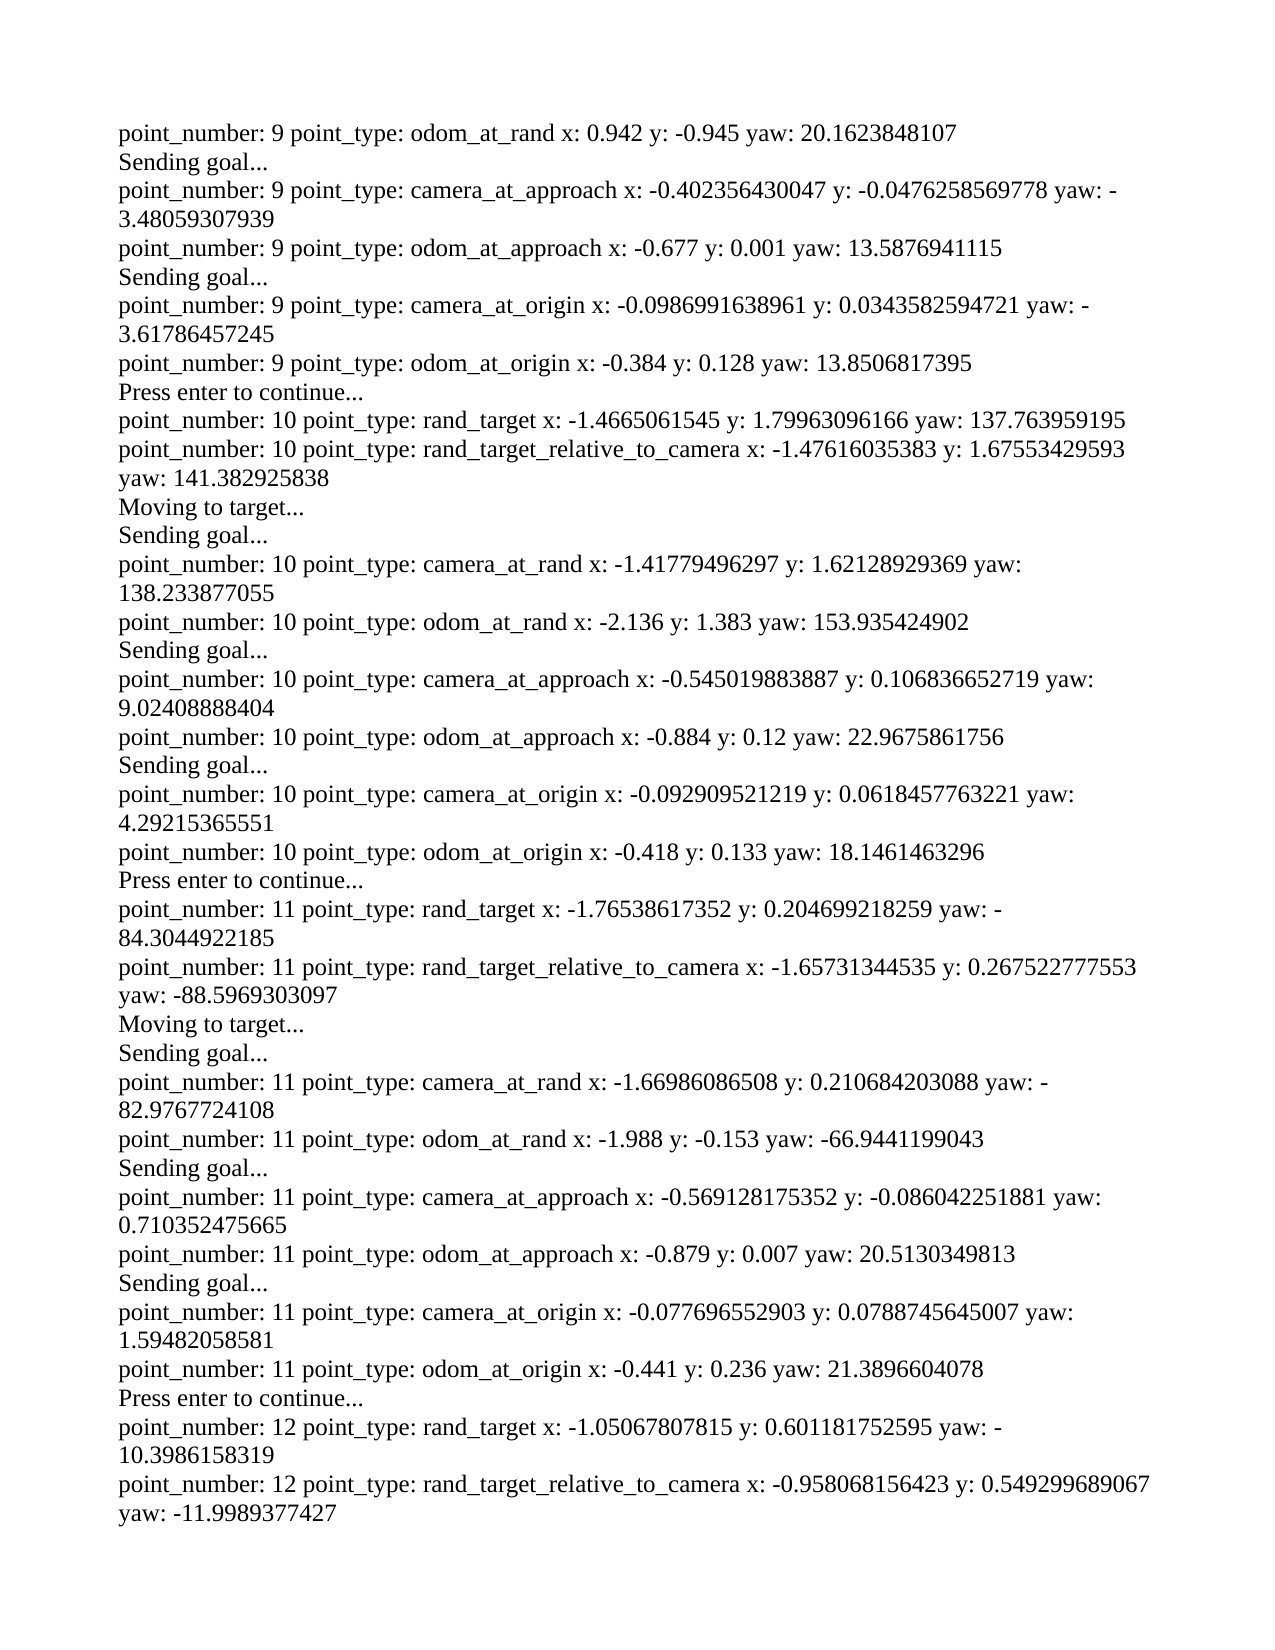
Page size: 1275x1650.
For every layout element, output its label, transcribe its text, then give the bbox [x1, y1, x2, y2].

text point_number: 11 point_type: camera_at_origin x: -0.077696552903 y: 0.0788745645007 yaw: 1.59482058581 [118, 1297, 1157, 1354]
text point_number: 10 point_type: camera_at_origin x: -0.092909521219 y: 0.0618457763221 yaw: 4.29215365551 [118, 779, 1157, 837]
text Press enter to continue... [118, 866, 1157, 894]
text point_number: 12 point_type: rand_target_relative_to_camera x: -0.958068156423 y: 0.549299689067 yaw: -11.9989377427 [118, 1469, 1157, 1527]
text point_number: 11 point_type: rand_target_relative_to_camera x: -1.65731344535 y: 0.267522777553 yaw: -88.5969303097 [118, 952, 1157, 1009]
text point_number: 11 point_type: camera_at_approach x: -0.569128175352 y: -0.086042251881 yaw: 0.710352475665 [118, 1182, 1157, 1239]
text point_number: 9 point_type: camera_at_origin x: -0.0986991638961 y: 0.0343582594721 yaw: -3.61786457245 [118, 291, 1157, 348]
text point_number: 9 point_type: odom_at_origin x: -0.384 y: 0.128 yaw: 13.8506817395 [118, 348, 1157, 377]
text point_number: 12 point_type: rand_target x: -1.05067807815 y: 0.601181752595 yaw: -10.3986158319 [118, 1412, 1157, 1469]
text point_number: 10 point_type: camera_at_approach x: -0.545019883887 y: 0.106836652719 yaw: 9.02408888404 [118, 664, 1157, 722]
text Sending goal... [118, 521, 1157, 549]
text point_number: 10 point_type: odom_at_origin x: -0.418 y: 0.133 yaw: 18.1461463296 [118, 837, 1157, 866]
text point_number: 10 point_type: rand_target_relative_to_camera x: -1.47616035383 y: 1.67553429593 yaw: 141.382925838 [118, 434, 1157, 492]
text Sending goal... [118, 1153, 1157, 1182]
text point_number: 9 point_type: odom_at_approach x: -0.677 y: 0.001 yaw: 13.5876941115 [118, 233, 1157, 262]
text Moving to target... [118, 492, 1157, 521]
text point_number: 10 point_type: odom_at_rand x: -2.136 y: 1.383 yaw: 153.935424902 [118, 607, 1157, 636]
text Sending goal... [118, 636, 1157, 664]
text Sending goal... [118, 751, 1157, 779]
text point_number: 11 point_type: odom_at_approach x: -0.879 y: 0.007 yaw: 20.5130349813 [118, 1239, 1157, 1268]
text Moving to target... [118, 1009, 1157, 1038]
text Sending goal... [118, 147, 1157, 176]
text Press enter to continue... [118, 377, 1157, 406]
text point_number: 9 point_type: camera_at_approach x: -0.402356430047 y: -0.0476258569778 yaw: -3.48059307939 [118, 176, 1157, 233]
text point_number: 11 point_type: odom_at_rand x: -1.988 y: -0.153 yaw: -66.9441199043 [118, 1124, 1157, 1153]
text Sending goal... [118, 1038, 1157, 1067]
text point_number: 11 point_type: camera_at_rand x: -1.66986086508 y: 0.210684203088 yaw: -82.9767724108 [118, 1067, 1157, 1124]
text point_number: 10 point_type: rand_target x: -1.4665061545 y: 1.79963096166 yaw: 137.763959195 [118, 406, 1157, 434]
text point_number: 11 point_type: rand_target x: -1.76538617352 y: 0.204699218259 yaw: -84.3044922185 [118, 894, 1157, 952]
text point_number: 9 point_type: odom_at_rand x: 0.942 y: -0.945 yaw: 20.1623848107 [118, 118, 1157, 147]
text point_number: 10 point_type: odom_at_approach x: -0.884 y: 0.12 yaw: 22.9675861756 [118, 722, 1157, 751]
text point_number: 11 point_type: odom_at_origin x: -0.441 y: 0.236 yaw: 21.3896604078 [118, 1354, 1157, 1383]
text Sending goal... [118, 262, 1157, 291]
text Sending goal... [118, 1268, 1157, 1297]
text point_number: 10 point_type: camera_at_rand x: -1.41779496297 y: 1.62128929369 yaw: 138.233877055 [118, 549, 1157, 607]
text Press enter to continue... [118, 1383, 1157, 1412]
